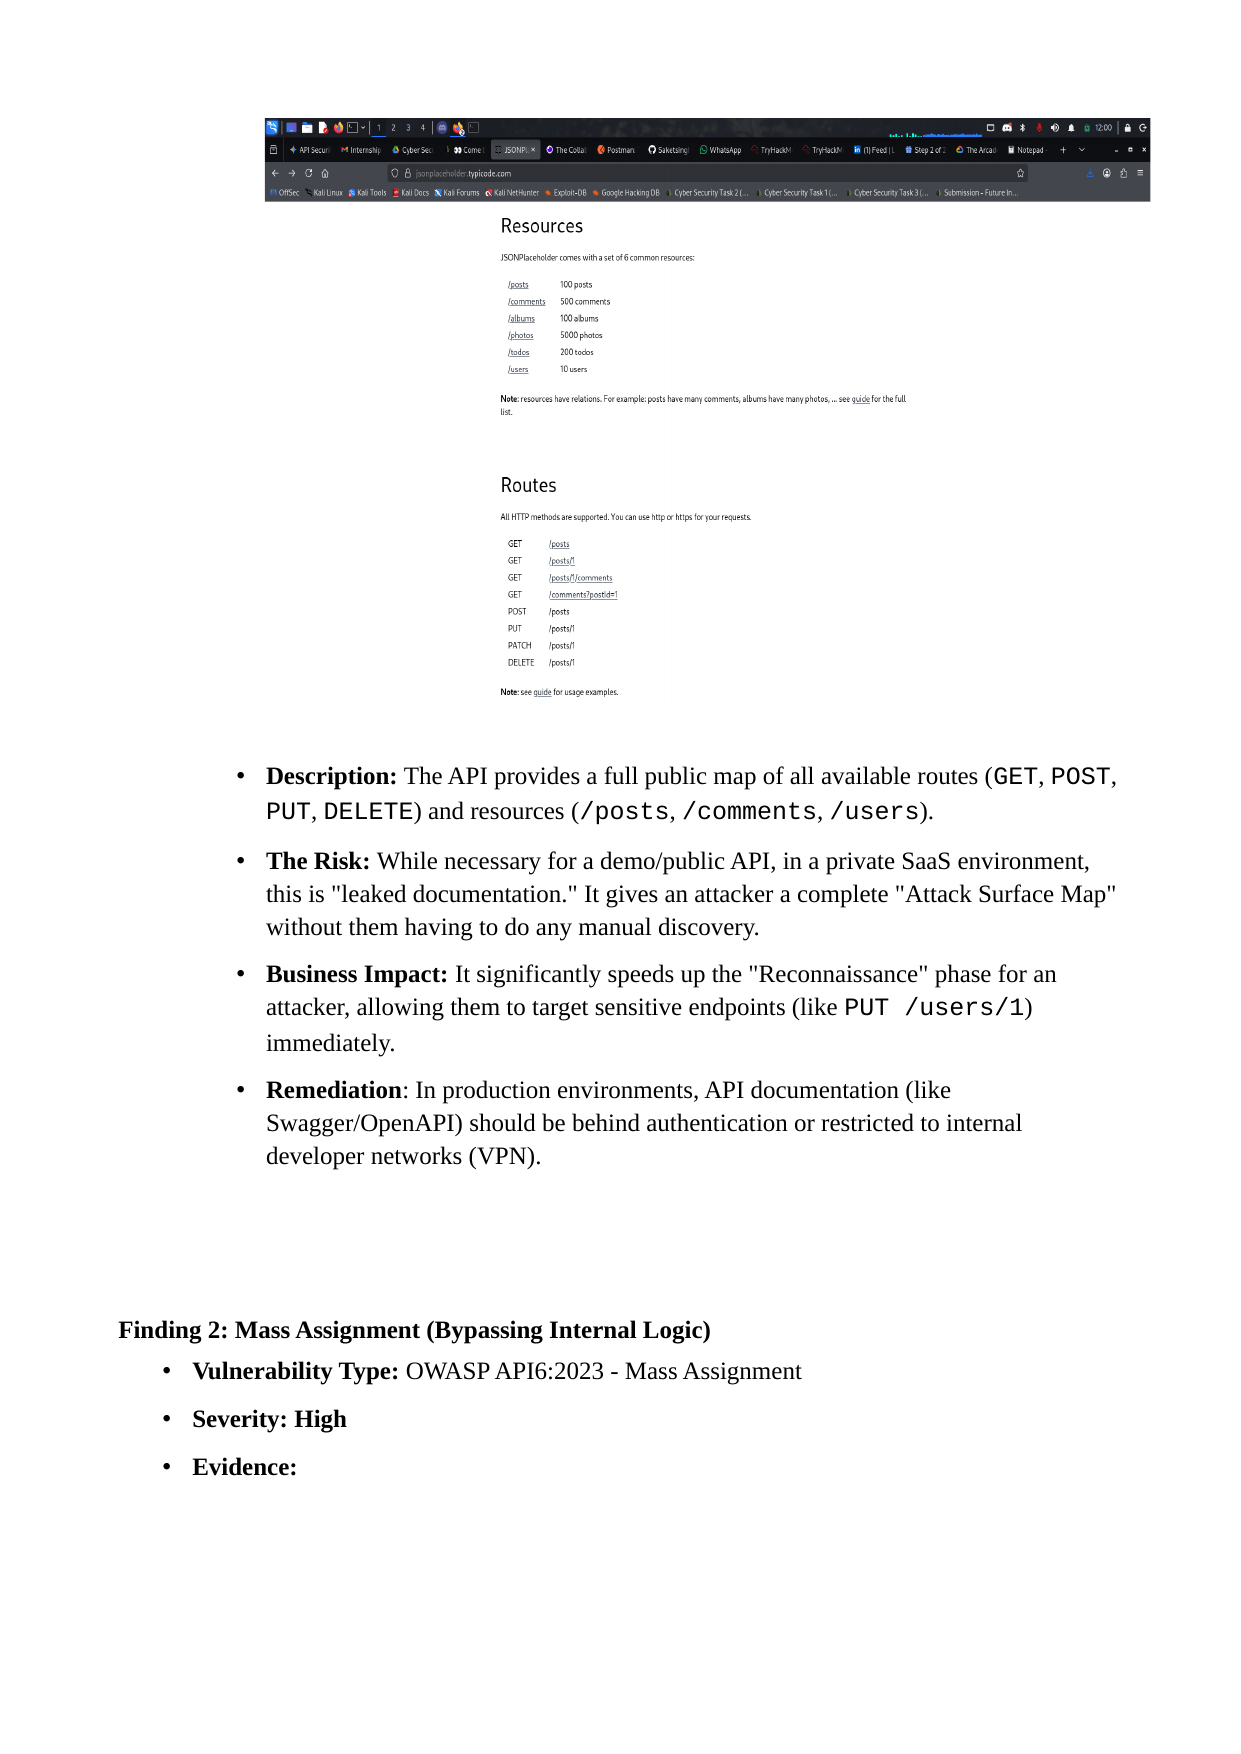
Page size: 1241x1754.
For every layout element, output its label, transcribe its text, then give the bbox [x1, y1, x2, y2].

list Description: The API provides a full public map of all available routes (GET, POST, PUT, DELETE) and resources (/posts, /comments, /users). [236, 761, 1122, 827]
list Severity: High [162, 1404, 1122, 1433]
list Evidence: [162, 1452, 1122, 1480]
list Vulnerability Type: OWASP API6:2023 - Mass Assignment [162, 1356, 1122, 1385]
picture [264, 118, 1151, 709]
list Remediation: In production environments, API documentation (like Swagger/OpenAPI) should be behind authentication or restricted to internal developer networks (VPN). [236, 1075, 1122, 1170]
subtitle Finding 2: Mass Assignment (Bypassing Internal Logic) [118, 1315, 1122, 1344]
list Business Impact: It significantly speeds up the "Reconnaissance" phase for an attacker, allowing them to target sensitive endpoints (like PUT /users/1) immediately. [236, 959, 1122, 1056]
list The Risk: While necessary for a demo/public API, in a private SaaS environment, this is "leaked documentation." It gives an attacker a complete "Attack Surface Map" without them having to do any manual discovery. [236, 846, 1122, 941]
